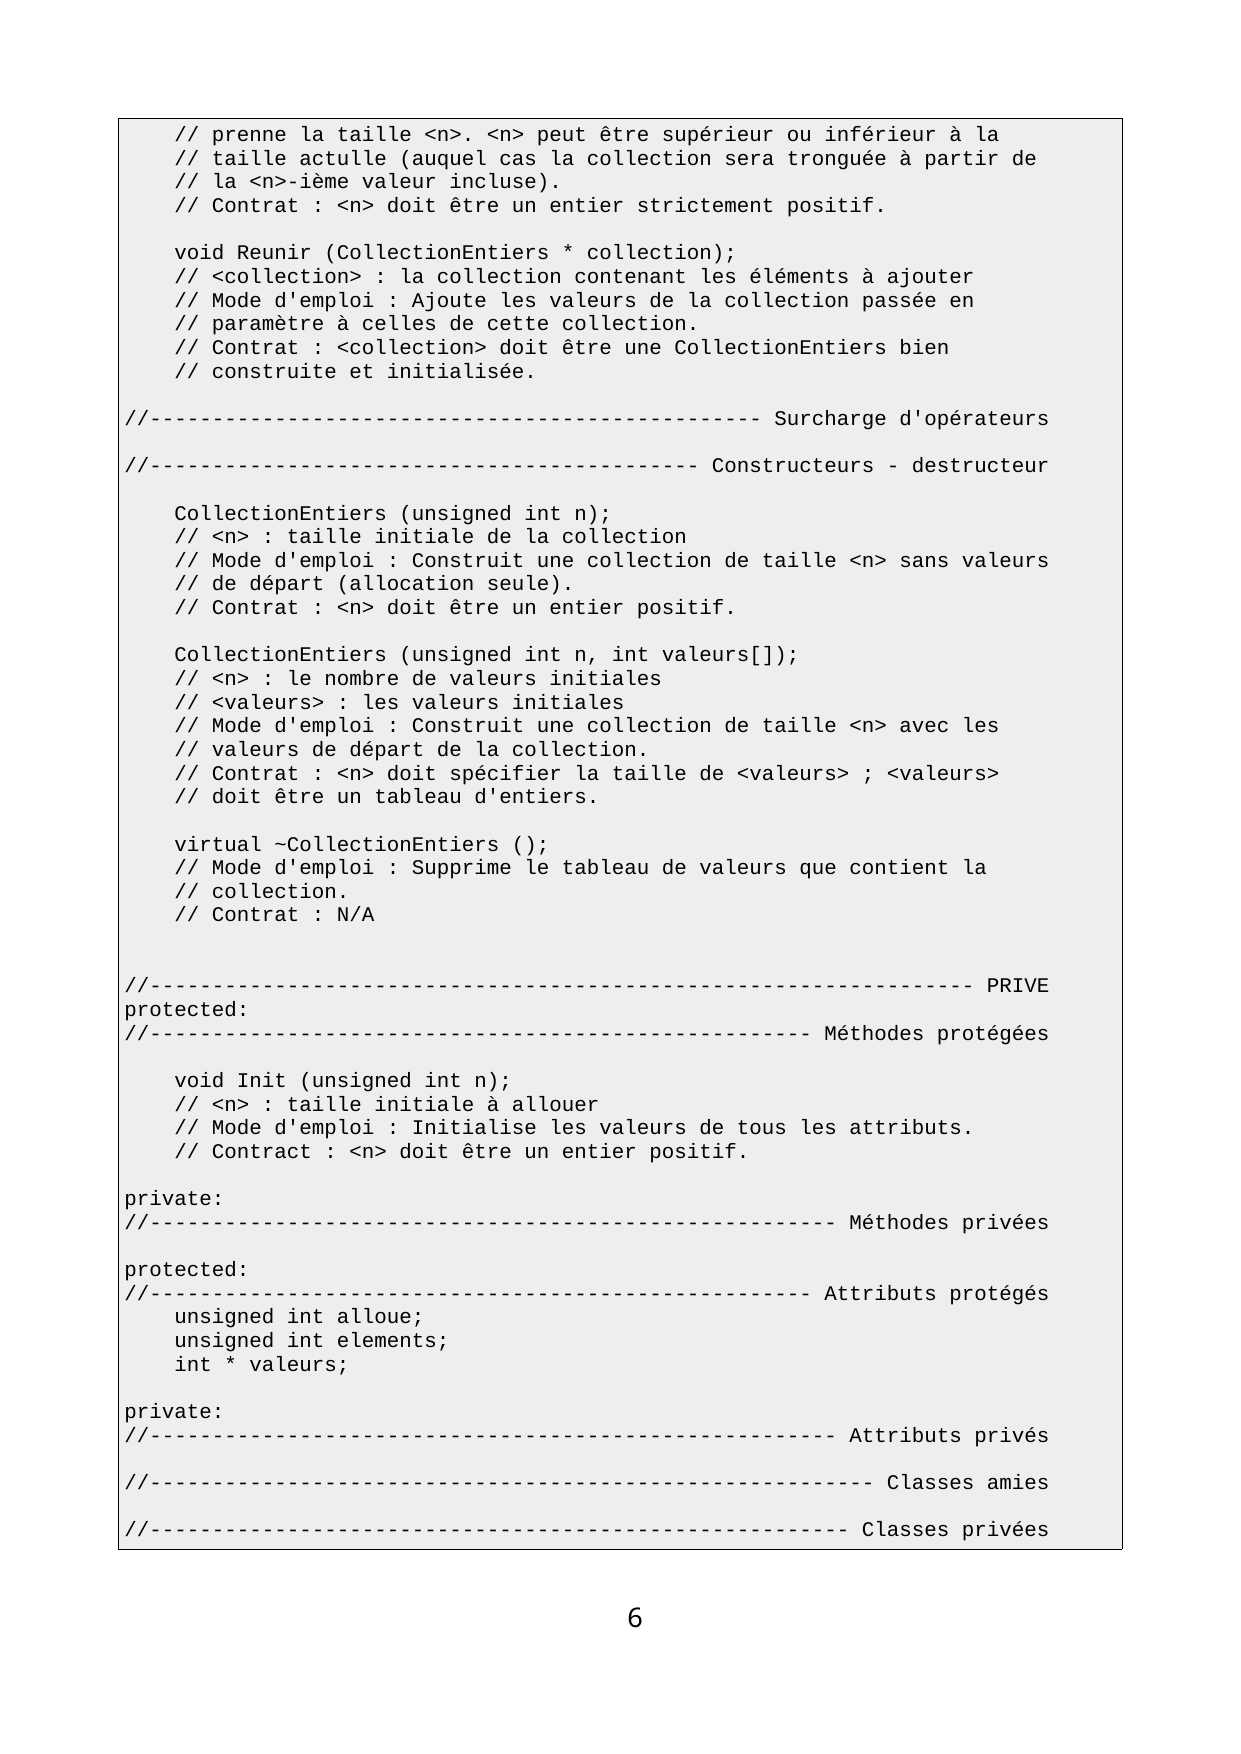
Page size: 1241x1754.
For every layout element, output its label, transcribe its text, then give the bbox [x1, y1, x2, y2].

text // <n> : taille initiale de la collection [119, 520, 1122, 544]
text // collection. [119, 875, 1122, 898]
text // la <n>-ième valeur incluse). [119, 165, 1122, 189]
text // de départ (allocation seule). [119, 567, 1122, 591]
text //------------------------------------------------- Surcharge d'opérateurs [119, 402, 1122, 426]
text //----------------------------------------------------- Attributs protégés [119, 1277, 1122, 1300]
text //---------------------------------------------------------- Classes amies [119, 1466, 1122, 1489]
text int * valeurs; [119, 1348, 1122, 1371]
text // doit être un tableau d'entiers. [119, 780, 1122, 804]
text //------------------------------------------------------------------ PRIVE [119, 969, 1122, 993]
text protected: [119, 993, 1122, 1017]
text //------------------------------------------------------- Attributs privés [119, 1419, 1122, 1442]
text // Mode d'emploi : Construit une collection de taille <n> avec les [119, 709, 1122, 733]
text // Contrat : <n> doit spécifier la taille de <valeurs> ; <valeurs> [119, 757, 1122, 780]
text // <collection> : la collection contenant les éléments à ajouter [119, 260, 1122, 284]
text // valeurs de départ de la collection. [119, 733, 1122, 757]
text // Contrat : <n> doit être un entier strictement positif. [119, 189, 1122, 213]
text // Contrat : <collection> doit être une CollectionEntiers bien [119, 331, 1122, 354]
text // Contrat : <n> doit être un entier positif. [119, 591, 1122, 615]
text // construite et initialisée. [119, 354, 1122, 378]
text private: [119, 1182, 1122, 1206]
text //------------------------------------------------------- Méthodes privées [119, 1206, 1122, 1229]
text CollectionEntiers (unsigned int n, int valeurs[]); [119, 638, 1122, 662]
text // <n> : le nombre de valeurs initiales [119, 662, 1122, 686]
text //-------------------------------------------- Constructeurs - destructeur [119, 449, 1122, 473]
text // <n> : taille initiale à allouer [119, 1088, 1122, 1111]
text virtual ~CollectionEntiers (); [119, 827, 1122, 851]
text // paramètre à celles de cette collection. [119, 307, 1122, 331]
text protected: [119, 1253, 1122, 1277]
text unsigned int alloue; [119, 1300, 1122, 1324]
text // Mode d'emploi : Construit une collection de taille <n> sans valeurs [119, 544, 1122, 567]
text void Reunir (CollectionEntiers * collection); [119, 236, 1122, 260]
text // Contract : <n> doit être un entier positif. [119, 1135, 1122, 1158]
text // Contrat : N/A [119, 898, 1122, 922]
text // taille actulle (auquel cas la collection sera tronguée à partir de [119, 142, 1122, 165]
text //-------------------------------------------------------- Classes privées [119, 1513, 1122, 1549]
text // Mode d'emploi : Supprime le tableau de valeurs que contient la [119, 851, 1122, 875]
text private: [119, 1395, 1122, 1419]
text CollectionEntiers (unsigned int n); [119, 496, 1122, 520]
text // prenne la taille <n>. <n> peut être supérieur ou inférieur à la [119, 119, 1122, 142]
text unsigned int elements; [119, 1324, 1122, 1348]
text // Mode d'emploi : Ajoute les valeurs de la collection passée en [119, 284, 1122, 307]
text // <valeurs> : les valeurs initiales [119, 686, 1122, 709]
text // Mode d'emploi : Initialise les valeurs de tous les attributs. [119, 1111, 1122, 1135]
text //----------------------------------------------------- Méthodes protégées [119, 1017, 1122, 1040]
text void Init (unsigned int n); [119, 1064, 1122, 1088]
